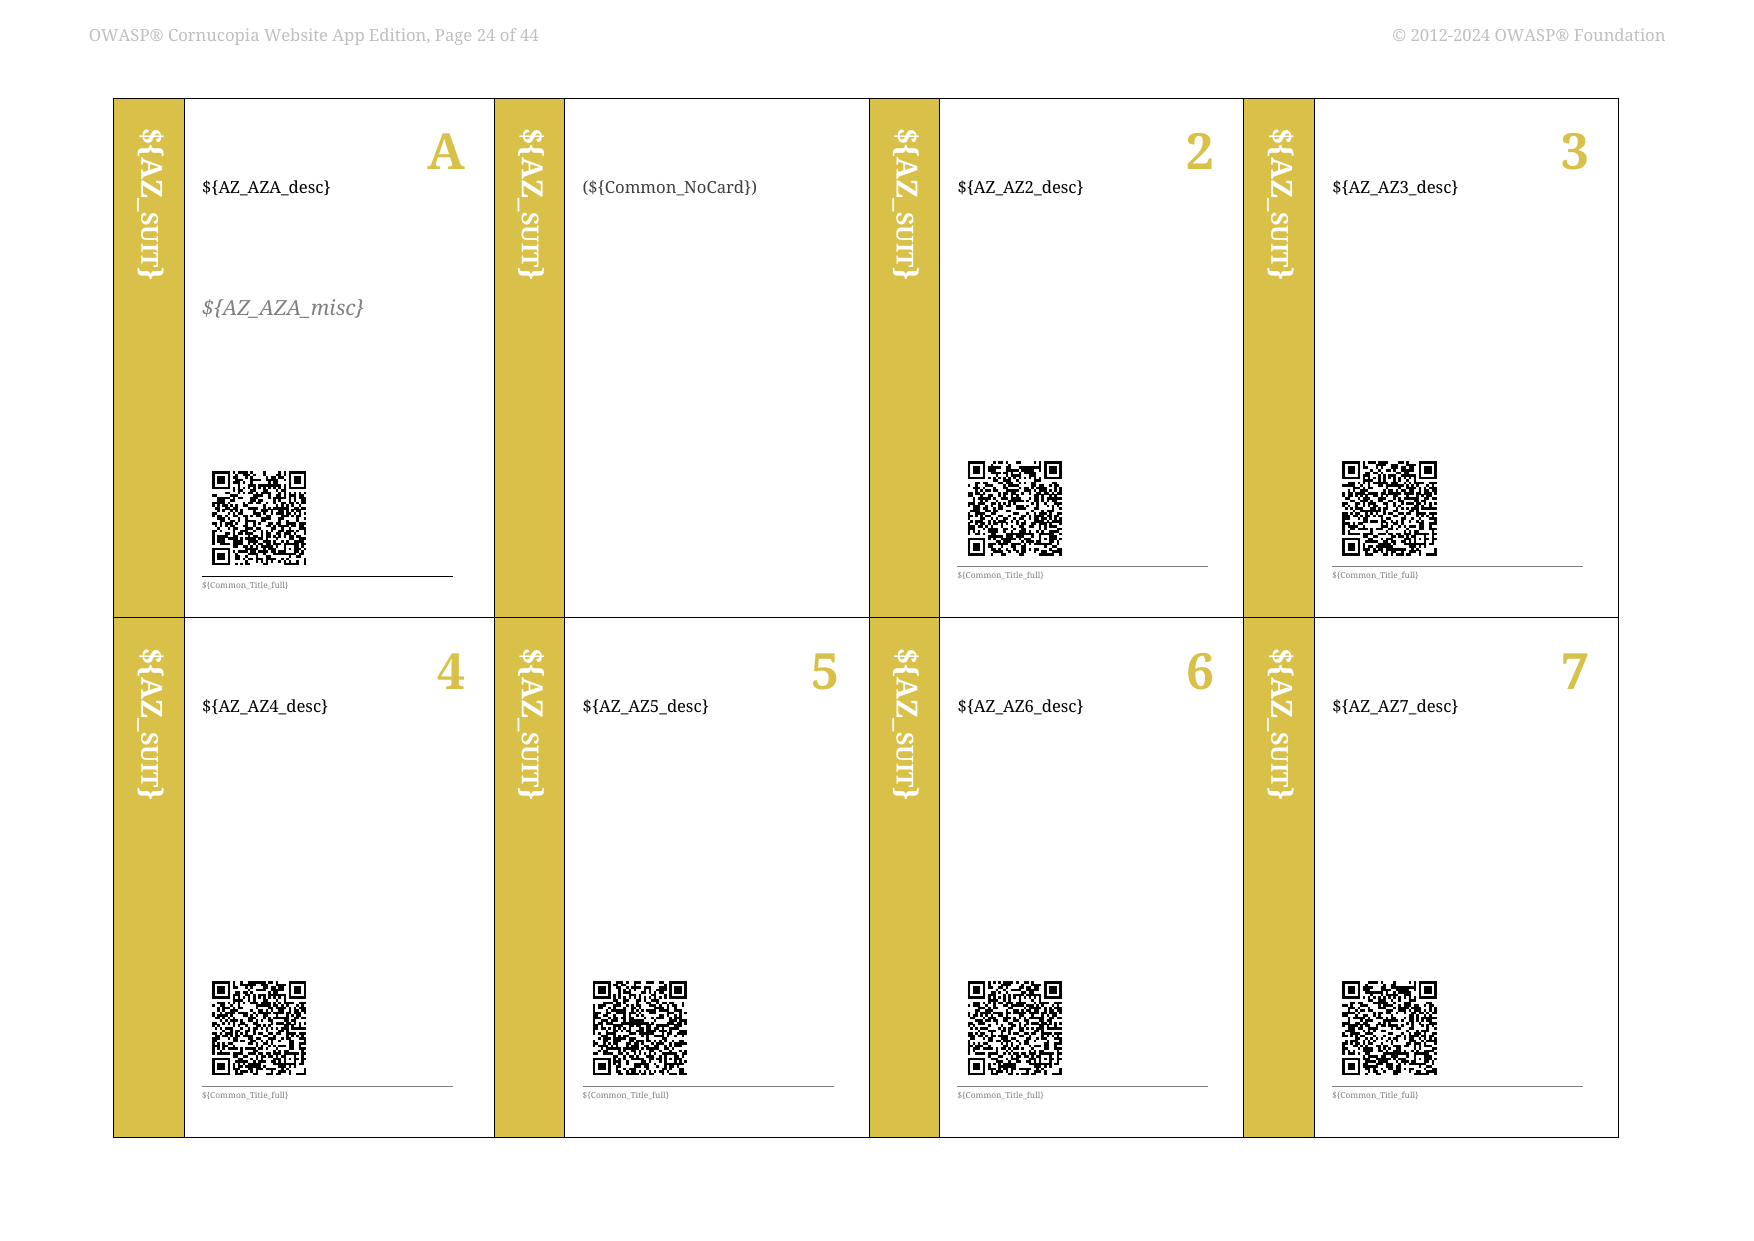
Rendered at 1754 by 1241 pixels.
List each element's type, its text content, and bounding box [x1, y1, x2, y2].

table_header [957, 931, 1208, 1086]
table_cell [940, 411, 1243, 617]
table_cell [185, 930, 494, 1137]
table_header ${AZ_suit} [114, 99, 184, 617]
table_header 3 [1315, 99, 1618, 174]
table_cell ${AZ_AZ4_desc} [185, 694, 494, 930]
table_header ${AZ_suit} [870, 99, 939, 617]
table_cell [185, 411, 494, 617]
table_header [1332, 931, 1583, 1086]
table_header [565, 99, 869, 174]
table_cell ${Common_Title_full} [957, 1087, 1208, 1101]
table_cell ${AZ_AZ7_desc} [1315, 694, 1618, 930]
table_cell ${AZ_AZA_misc} [185, 293, 494, 411]
table_header [1332, 1101, 1583, 1137]
table_cell ${AZ_suit} [870, 618, 939, 1137]
table_cell [940, 930, 1243, 1137]
table_header A [185, 99, 494, 174]
table_cell ${Common_Title_full} [1332, 1087, 1583, 1101]
table_header [1332, 412, 1583, 566]
table_cell ${Common_Title_full} [1332, 567, 1583, 581]
table_cell [565, 930, 869, 1137]
table_cell 5 [565, 618, 869, 694]
table_cell 7 [1315, 618, 1618, 694]
table_header [957, 412, 1208, 566]
table_cell ${AZ_AZ6_desc} [940, 694, 1243, 930]
table_header [202, 931, 453, 1086]
table_cell ${Common_Title_full} [583, 1087, 833, 1101]
table_cell [1315, 411, 1618, 617]
table_cell 4 [185, 618, 494, 694]
table_header [108, 98, 113, 1137]
table_cell ${Common_Title_full} [202, 577, 453, 591]
table_header ${AZ_suit} [1244, 99, 1314, 617]
table_header 2 [940, 99, 1243, 174]
table_cell ${AZ_AZA_desc} [185, 174, 494, 292]
table_header [202, 440, 453, 576]
table_cell ${AZ_suit} [1244, 618, 1314, 1137]
table_cell ${AZ_suit} [114, 618, 184, 1137]
table_cell [565, 411, 869, 617]
table_cell ${AZ_AZ5_desc} [565, 694, 869, 930]
table_cell 6 [940, 618, 1243, 694]
table_header ${AZ_suit} [495, 99, 564, 617]
table_cell [1315, 930, 1618, 1137]
table_cell ${Common_Title_full} [957, 567, 1208, 581]
table_cell ${AZ_AZ3_desc} [1315, 174, 1618, 411]
table_cell (${Common_NoCard}) [565, 174, 869, 411]
table_cell ${Common_Title_full} [202, 1087, 453, 1101]
table_cell ${AZ_suit} [495, 618, 564, 1137]
table_cell ${AZ_AZ2_desc} [940, 174, 1243, 411]
table_header [583, 931, 833, 1086]
